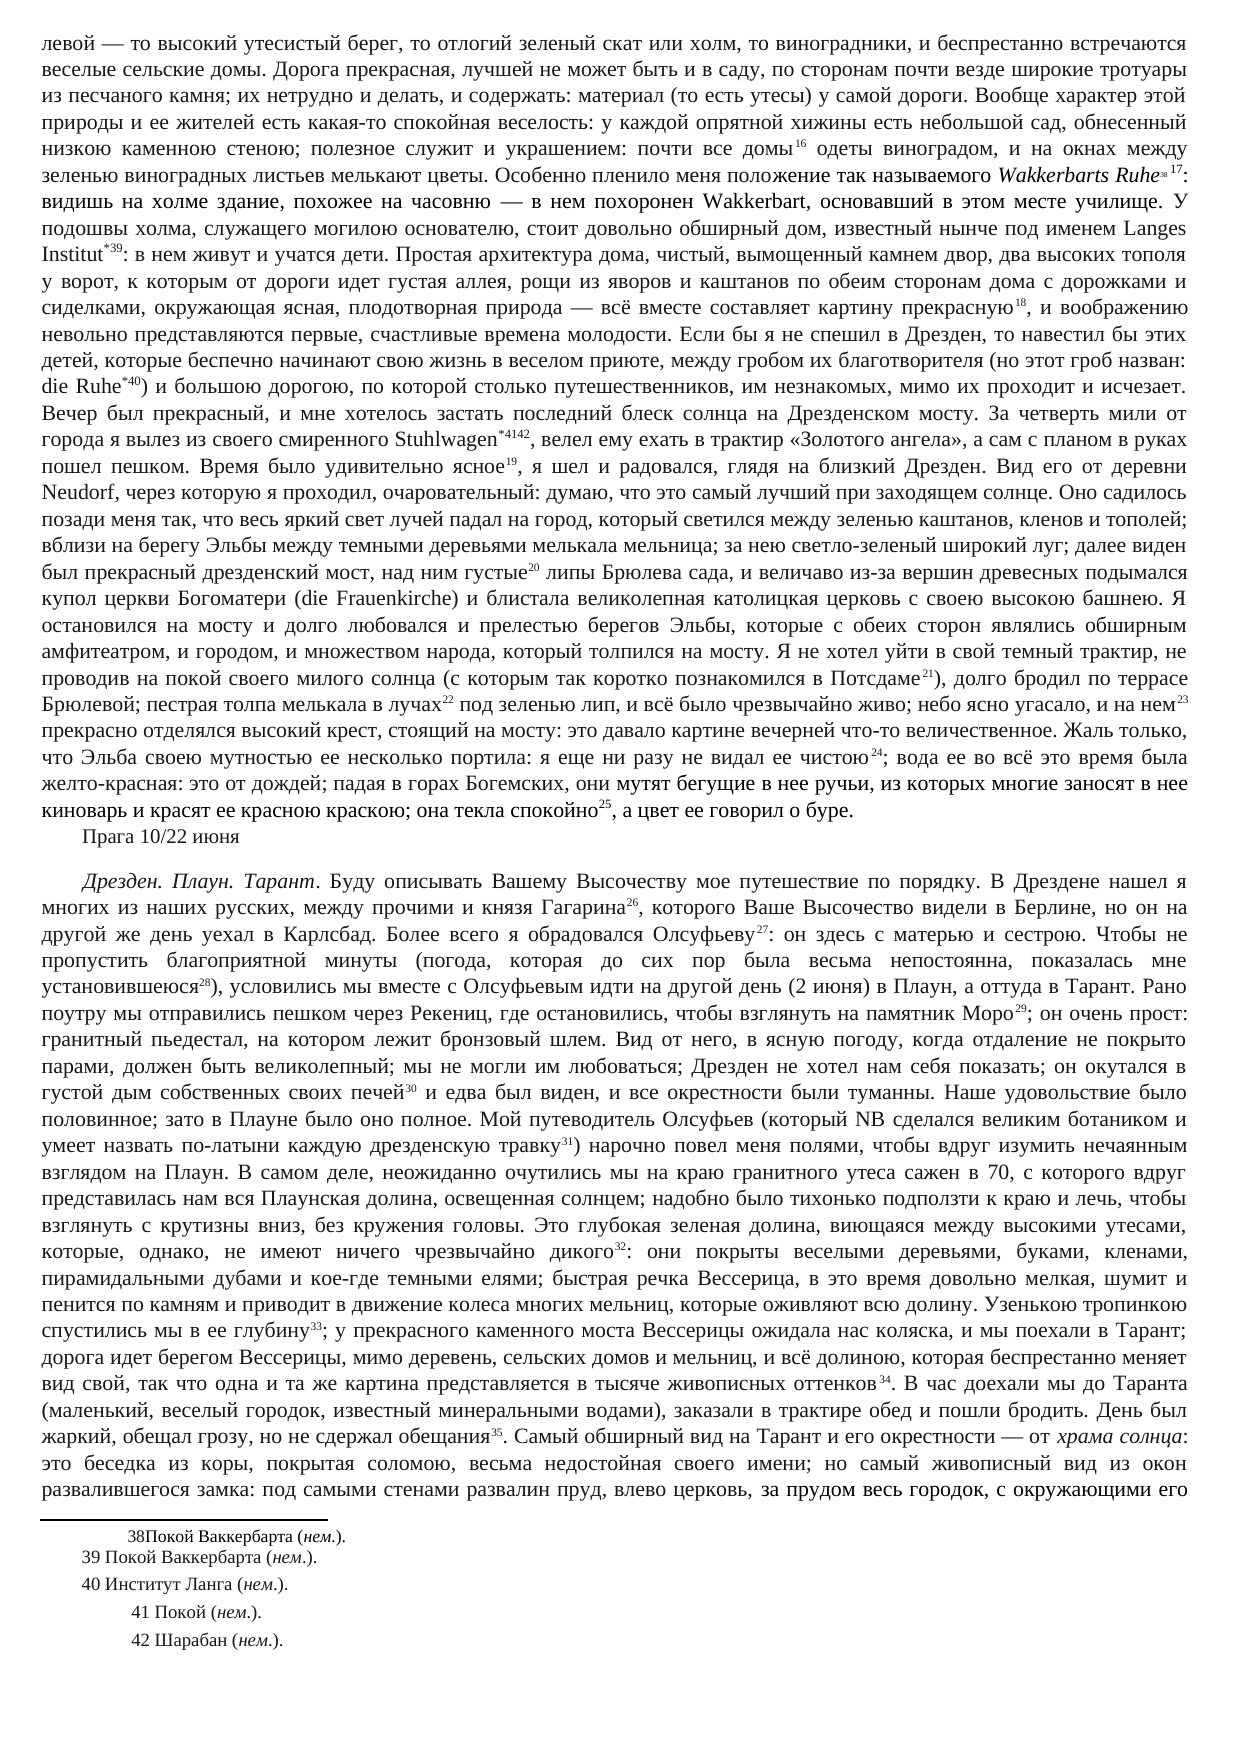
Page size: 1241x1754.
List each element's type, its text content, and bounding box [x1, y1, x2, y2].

text Институт Ланга (нем.). [40, 1573, 1188, 1595]
text левой — то высокий утесистый берег, то отлогий зеленый скат или холм, то виноградники, и беспрестанно встречаются веселые сельские домы. Дорога прекрасная, лучшей не может быть и в саду, по сторонам почти везде широкие тротуары из песчаного камня; их нетрудно и делать, и содержать: материал (то есть утесы) у самой дороги. Вообще характер этой природы и ее жителей есть какая-то спокойная веселость: у каждой опрятной хижины есть небольшой сад, обнесенный низкою каменною стеною; полезное служит и украшением: почти все домы16 одеты виноградом, и на окнах между зеленью виноградных листьев мелькают цветы. Особенно пленило меня положение так называемого Wakkerbarts Ruhe 17: видишь на холме здание, похожее на часовню — в нем похоронен Wakkerbart, основавший в этом месте училище. У подошвы холма, служащего могилою основателю, стоит довольно обширный дом, известный нынче под именем Langes Institut*: в нем живут и учатся дети. Простая архитектура дома, чистый, вымощенный камнем двор, два высоких тополя у ворот, к которым от дороги идет густая аллея, рощи из яворов и каштанов по обеим сторонам дома с дорожками и сиделками, окружающая ясная, плодотворная природа — всё вместе составляет картину прекрасную18, и воображению невольно представляются первые, счастливые времена молодости. Если бы я не спешил в Дрезден, то навестил бы этих детей, которые беспечно начинают свою жизнь в веселом приюте, между гробом их благотворителя (но этот гроб назван: die Ruhe*) и большою дорогою, по которой столько путешественников, им незнакомых, мимо их проходит и исчезает. Вечер был прекрасный, и мне хотелось застать последний блеск солнца на Дрезденском мосту. За четверть мили от города я вылез из своего смиренного Stuhlwagen*, велел ему ехать в трактир «Золотого ангела», а сам с планом в руках пошел пешком. Время было удивительно ясное19, я шел и радовался, глядя на близкий Дрезден. Вид его от деревни Neudorf, через которую я проходил, очаровательный: думаю, что это самый лучший при заходящем солнце. Оно садилось позади меня так, что весь яркий свет лучей падал на город, который светился между зеленью каштанов, кленов и тополей; вблизи на берегу Эльбы между темными деревьями мелькала мельница; за нею светло-зеленый широкий луг; далее виден был прекрасный дрезденский мост, над ним густые20 липы Брюлева сада, и величаво из-за вершин древесных подымался купол церкви Богоматери (die Frauenkirche) и блистала великолепная католицкая церковь с своею высокою башнею. Я остановился на мосту и долго любовался и прелестью берегов Эльбы, которые с обеих сторон являлись обширным амфитеатром, и городом, и множеством народа, который толпился на мосту. Я не хотел уйти в свой темный трактир, не проводив на покой своего милого солнца (с которым так коротко познакомился в Потсдаме21), долго бродил по террасе Брюлевой; пестрая толпа мелькала в лучах22 под зеленью лип, и всё было чрезвычайно живо; небо ясно угасало, и на нем23 прекрасно отделялся высокий крест, стоящий на мосту: это давало картине вечерней что-то величественное. Жаль только, что Эльба своею мутностью ее несколько портила: я еще ни разу не видал ее чистою24; вода ее во всё это время была желто-красная: это от дождей; падая в горах Богемских, они мутят бегущие в нее ручьи, из которых многие заносят в нее киноварь и красят ее красною краскою; она текла спокойно25, а цвет ее говорил о буре. [41, 29, 1188, 822]
text Прага 10/22 июня [82, 824, 1183, 848]
text Покой Ваккербарта (нем.). [40, 1526, 1191, 1546]
text Дрезден. Плаун. Тарант. Буду описывать Вашему Высочеству мое путешествие по порядку. В Дрездене нашел я многих из наших русских, между прочими и князя Гагарина26, которого Ваше Высочество видели в Берлине, но он на другой же день уехал в Карлсбад. Более всего я обрадовался Олсуфьеву27: он здесь с матерью и сестрою. Чтобы не пропустить благоприятной минуты (погода, которая до сих пор была весьма непостоянна, показалась мне установившеюся28), условились мы вместе с Олсуфьевым идти на другой день (2 июня) в Плаун, а оттуда в Тарант. Рано поутру мы отправились пешком через Рекениц, где остановились, чтобы взглянуть на памятник Моро29; он очень прост: гранитный пьедестал, на котором лежит бронзовый шлем. Вид от него, в ясную погоду, когда отдаление не покрыто парами, должен быть великолепный; мы не могли им любоваться; Дрезден не хотел нам себя показать; он окутался в густой дым собственных своих печей30 и едва был виден, и все окрестности были туманны. Наше удовольствие было половинное; зато в Плауне было оно полное. Мой путеводитель Олсуфьев (который NB сделался великим ботаником и умеет назвать по-латыни каждую дрезденскую травку31) нарочно повел меня полями, чтобы вдруг изумить нечаянным взглядом на Плаун. В самом деле, неожиданно очутились мы на краю гранитного утеса сажен в 70, с которого вдруг представилась нам вся Плаунская долина, освещенная солнцем; надобно было тихонько подползти к краю и лечь, чтобы взглянуть с крутизны вниз, без кружения головы. Это глубокая зеленая долина, виющаяся между высокими утесами, которые, однако, не имеют ничего чрезвычайно дикого32: они покрыты веселыми деревьями, буками, кленами, пирамидальными дубами и кое-где темными елями; быстрая речка Вессерица, в это время довольно мелкая, шумит и пенится по камням и приводит в движение колеса многих мельниц, которые оживляют всю долину. Узенькою тропинкою спустились мы в ее глубину33; у прекрасного каменного моста Вессерицы ожидала нас коляска, и мы поехали в Тарант; дорога идет берегом Вессерицы, мимо деревень, сельских домов и мельниц, и всё долиною, которая беспрестанно меняет вид свой, так что одна и та же картина представляется в тысяче живописных оттенков34. В час доехали мы до Таранта (маленький, веселый городок, известный минеральными водами), заказали в трактире обед и пошли бродить. День был жаркий, обещал грозу, но не сдержал обещания35. Самый обширный вид на Тарант и его окрестности — от храма солнца: это беседка из коры, покрытая соломою, весьма недостойная своего имени; но самый живописный вид из окон развалившегося замка: под самыми стенами развалин пруд, влево церковь, за прудом весь городок, с окружающими его [41, 868, 1188, 1501]
text Шарабан (нем.). [89, 1629, 1188, 1651]
text Покой (нем.). [89, 1601, 1188, 1623]
text Покой Ваккербарта (нем.). [40, 1546, 1188, 1568]
